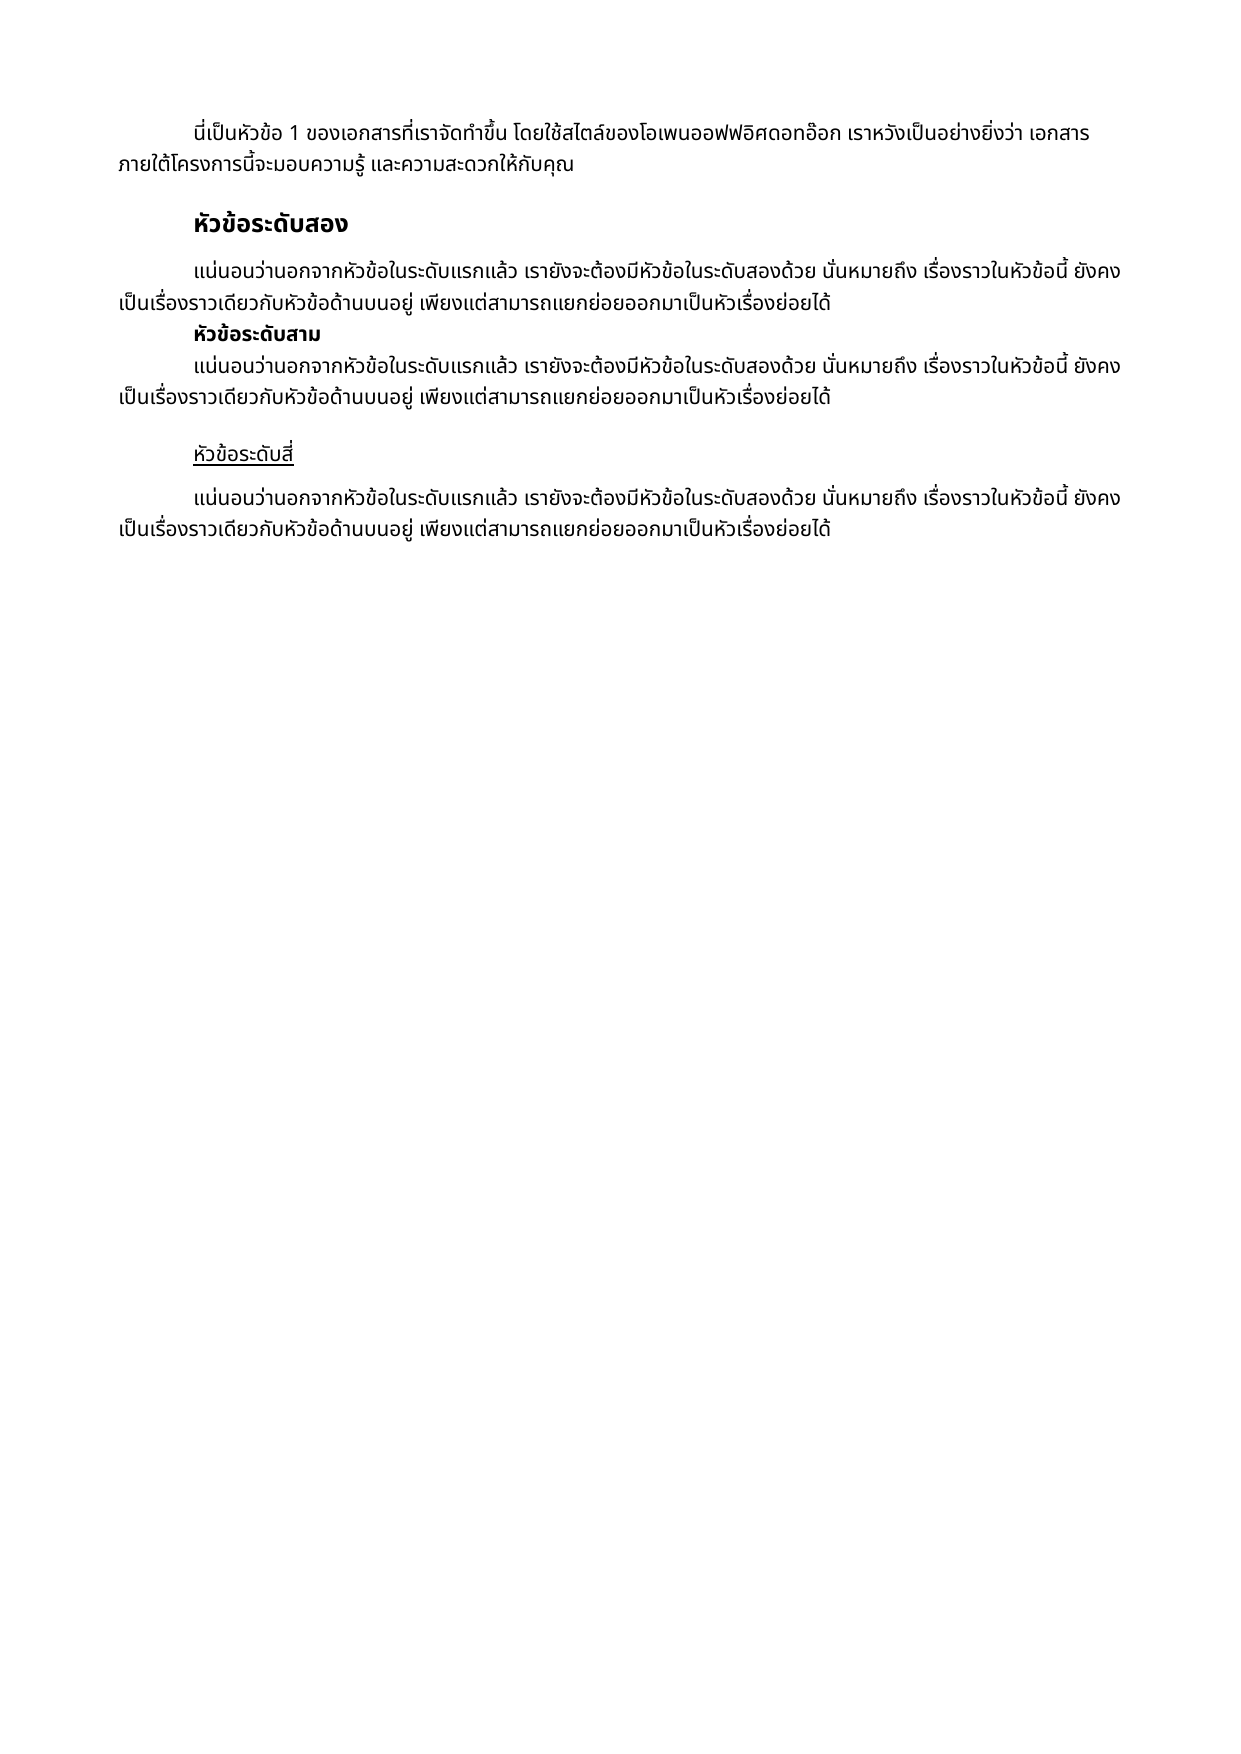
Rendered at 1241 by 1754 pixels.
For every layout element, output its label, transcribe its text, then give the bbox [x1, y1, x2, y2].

text แน่นอนว่านอกจากหัวข้อในระดับแรกแล้ว เรายังจะต้องมีหัวข้อในระดับสองด้วย นั่นหมายถึง เรื่องราวในหัวข้อนี้ ยังคงเป็นเรื่องราวเดียวกับหัวข้อด้านบนอยู่ เพียงแต่สามารถแยกย่อยออกมาเป็นหัวเรื่องย่อยได้ [118, 351, 1122, 414]
text หัวข้อระดับสาม [193, 319, 1122, 351]
text นี่เป็นหัวข้อ 1 ของเอกสารที่เราจัดทำขึ้น โดยใช้สไตล์ของโอเพนออฟฟอิศดอทอ๊อก เราหวังเป็นอย่างยิ่งว่า เอกสารภายใต้โครงการนี้จะมอบความรู้ และความสะดวกให้กับคุณ [118, 118, 1122, 181]
subtitle หัวข้อระดับสอง [118, 206, 1122, 244]
text แน่นอนว่านอกจากหัวข้อในระดับแรกแล้ว เรายังจะต้องมีหัวข้อในระดับสองด้วย นั่นหมายถึง เรื่องราวในหัวข้อนี้ ยังคงเป็นเรื่องราวเดียวกับหัวข้อด้านบนอยู่ เพียงแต่สามารถแยกย่อยออกมาเป็นหัวเรื่องย่อยได้ [118, 257, 1122, 319]
text แน่นอนว่านอกจากหัวข้อในระดับแรกแล้ว เรายังจะต้องมีหัวข้อในระดับสองด้วย นั่นหมายถึง เรื่องราวในหัวข้อนี้ ยังคงเป็นเรื่องราวเดียวกับหัวข้อด้านบนอยู่ เพียงแต่สามารถแยกย่อยออกมาเป็นหัวเรื่องย่อยได้ [118, 483, 1122, 546]
subtitle หัวข้อระดับสี่ [193, 439, 1122, 470]
